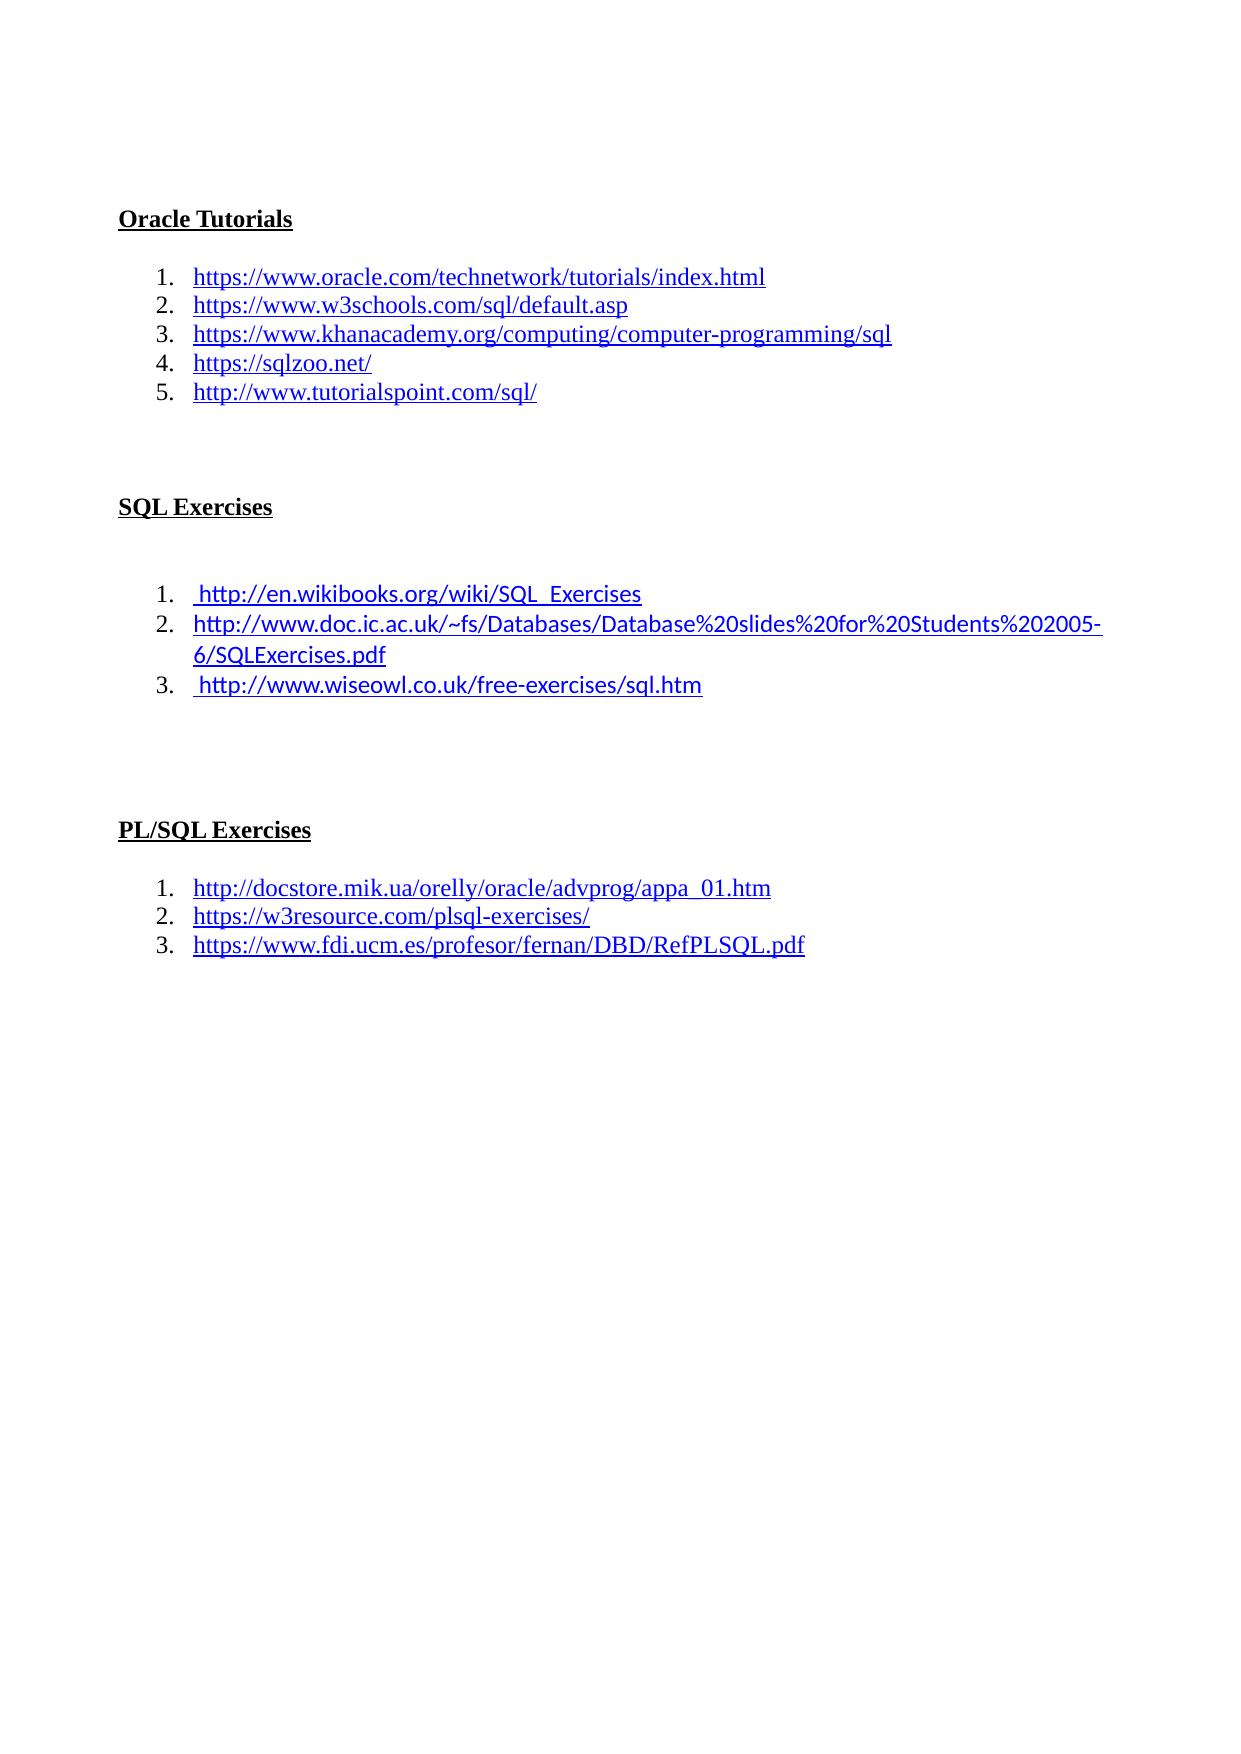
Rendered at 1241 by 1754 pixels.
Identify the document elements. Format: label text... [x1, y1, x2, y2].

text SQL Exercises [118, 492, 1122, 521]
list https://www.fdi.ucm.es/profesor/fernan/DBD/RefPLSQL.pdf [156, 930, 1122, 959]
list http://www.wiseowl.co.uk/free-exercises/sql.htm [156, 670, 1122, 700]
list https://w3resource.com/plsql-exercises/ [156, 901, 1122, 930]
list http://www.tutorialspoint.com/sql/ [156, 377, 1122, 406]
list https://www.oracle.com/technetwork/tutorials/index.html [156, 262, 1122, 291]
text PL/SQL Exercises [118, 815, 1122, 844]
list http://docstore.mik.ua/orelly/oracle/advprog/appa_01.htm [156, 873, 1122, 901]
text Oracle Tutorials [118, 204, 1122, 233]
list http://www.doc.ic.ac.uk/~fs/Databases/Database%20slides%20for%20Students%202005-6/SQLExercises.pdf [156, 609, 1122, 670]
list https://www.khanacademy.org/computing/computer-programming/sql [156, 319, 1122, 348]
list https://sqlzoo.net/ [156, 348, 1122, 377]
list https://www.w3schools.com/sql/default.asp [156, 291, 1122, 319]
list http://en.wikibooks.org/wiki/SQL_Exercises [156, 578, 1122, 609]
